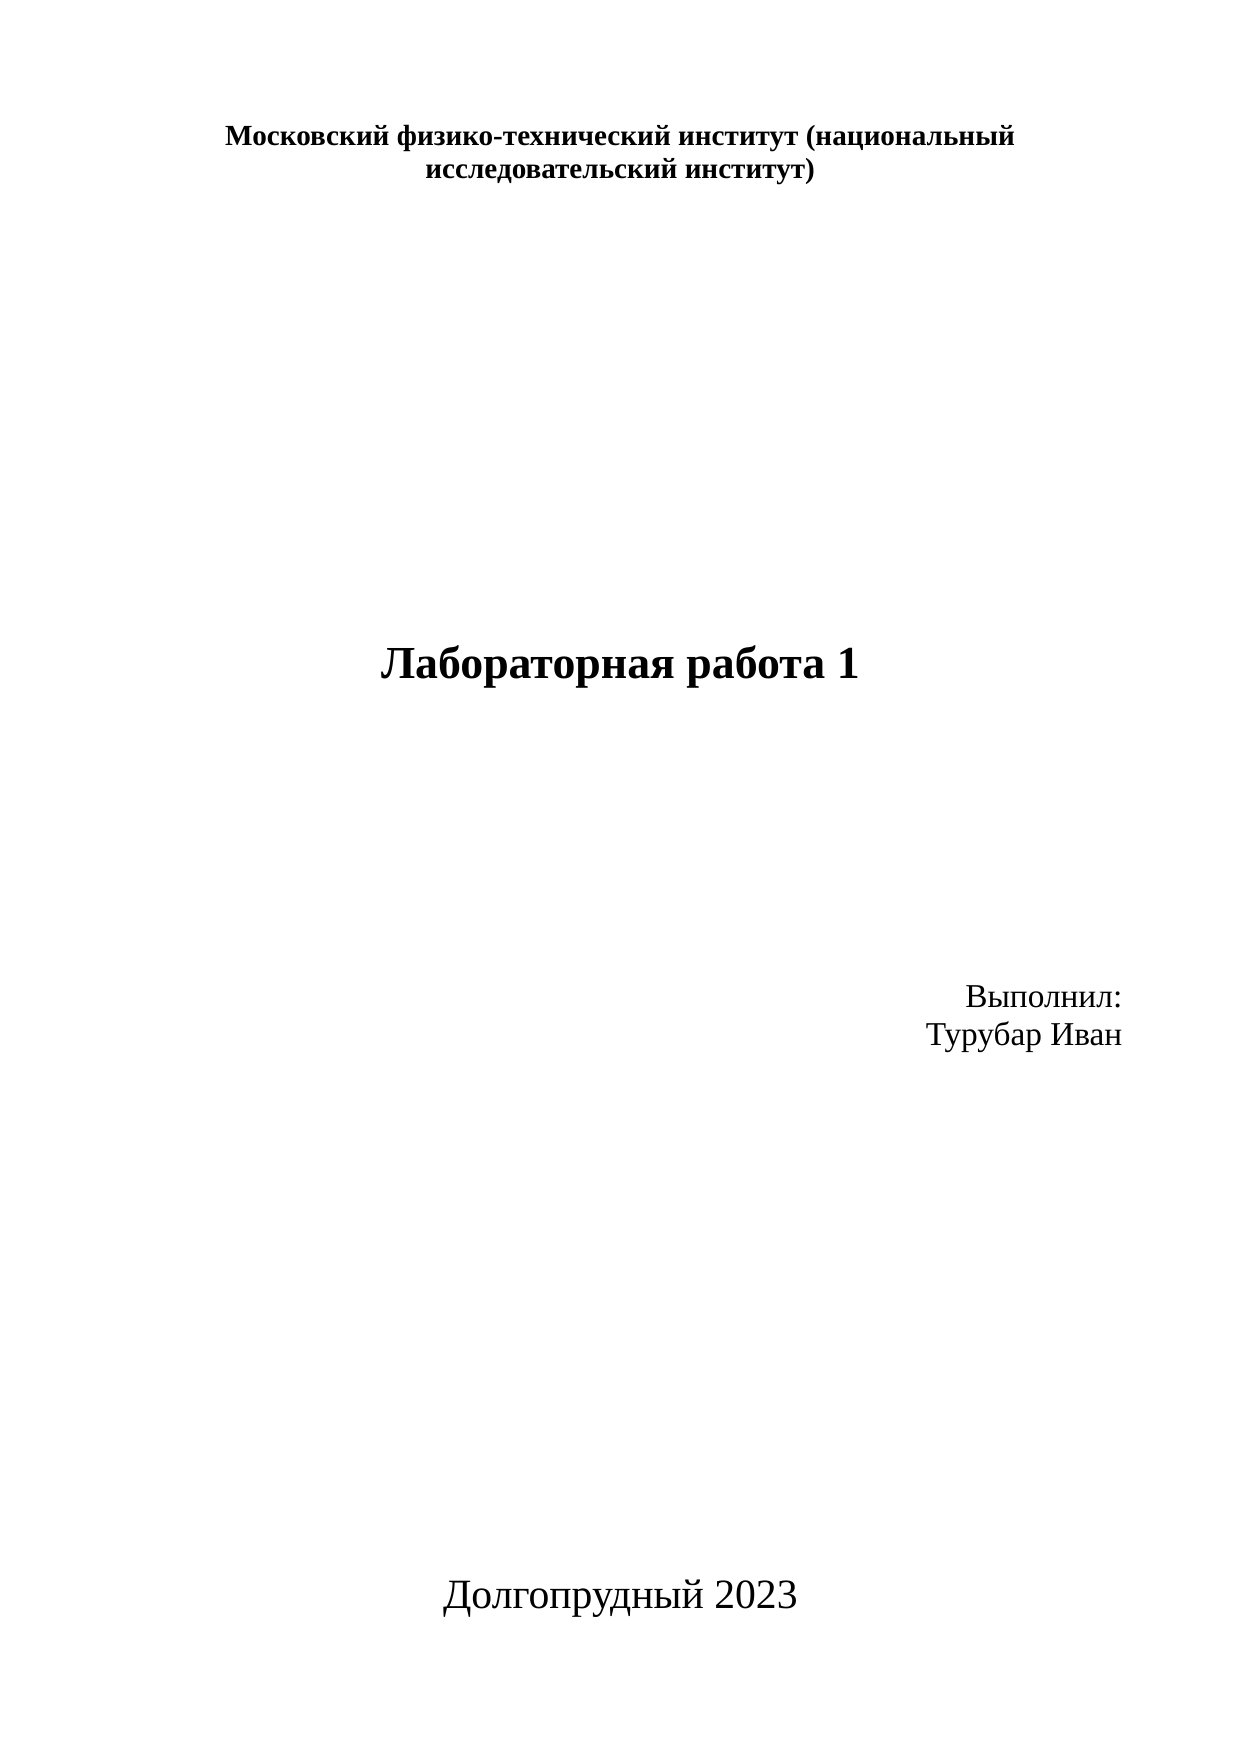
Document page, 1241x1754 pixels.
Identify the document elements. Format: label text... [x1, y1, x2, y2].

text Турубар Иван [118, 1014, 1122, 1052]
text Выполнил: [118, 976, 1122, 1014]
text Долгопрудный 2023 [118, 1570, 1122, 1618]
text Московский физико-технический институт (национальный исследовательский институт) [118, 118, 1122, 185]
text Лабораторная работа 1 [118, 636, 1122, 688]
